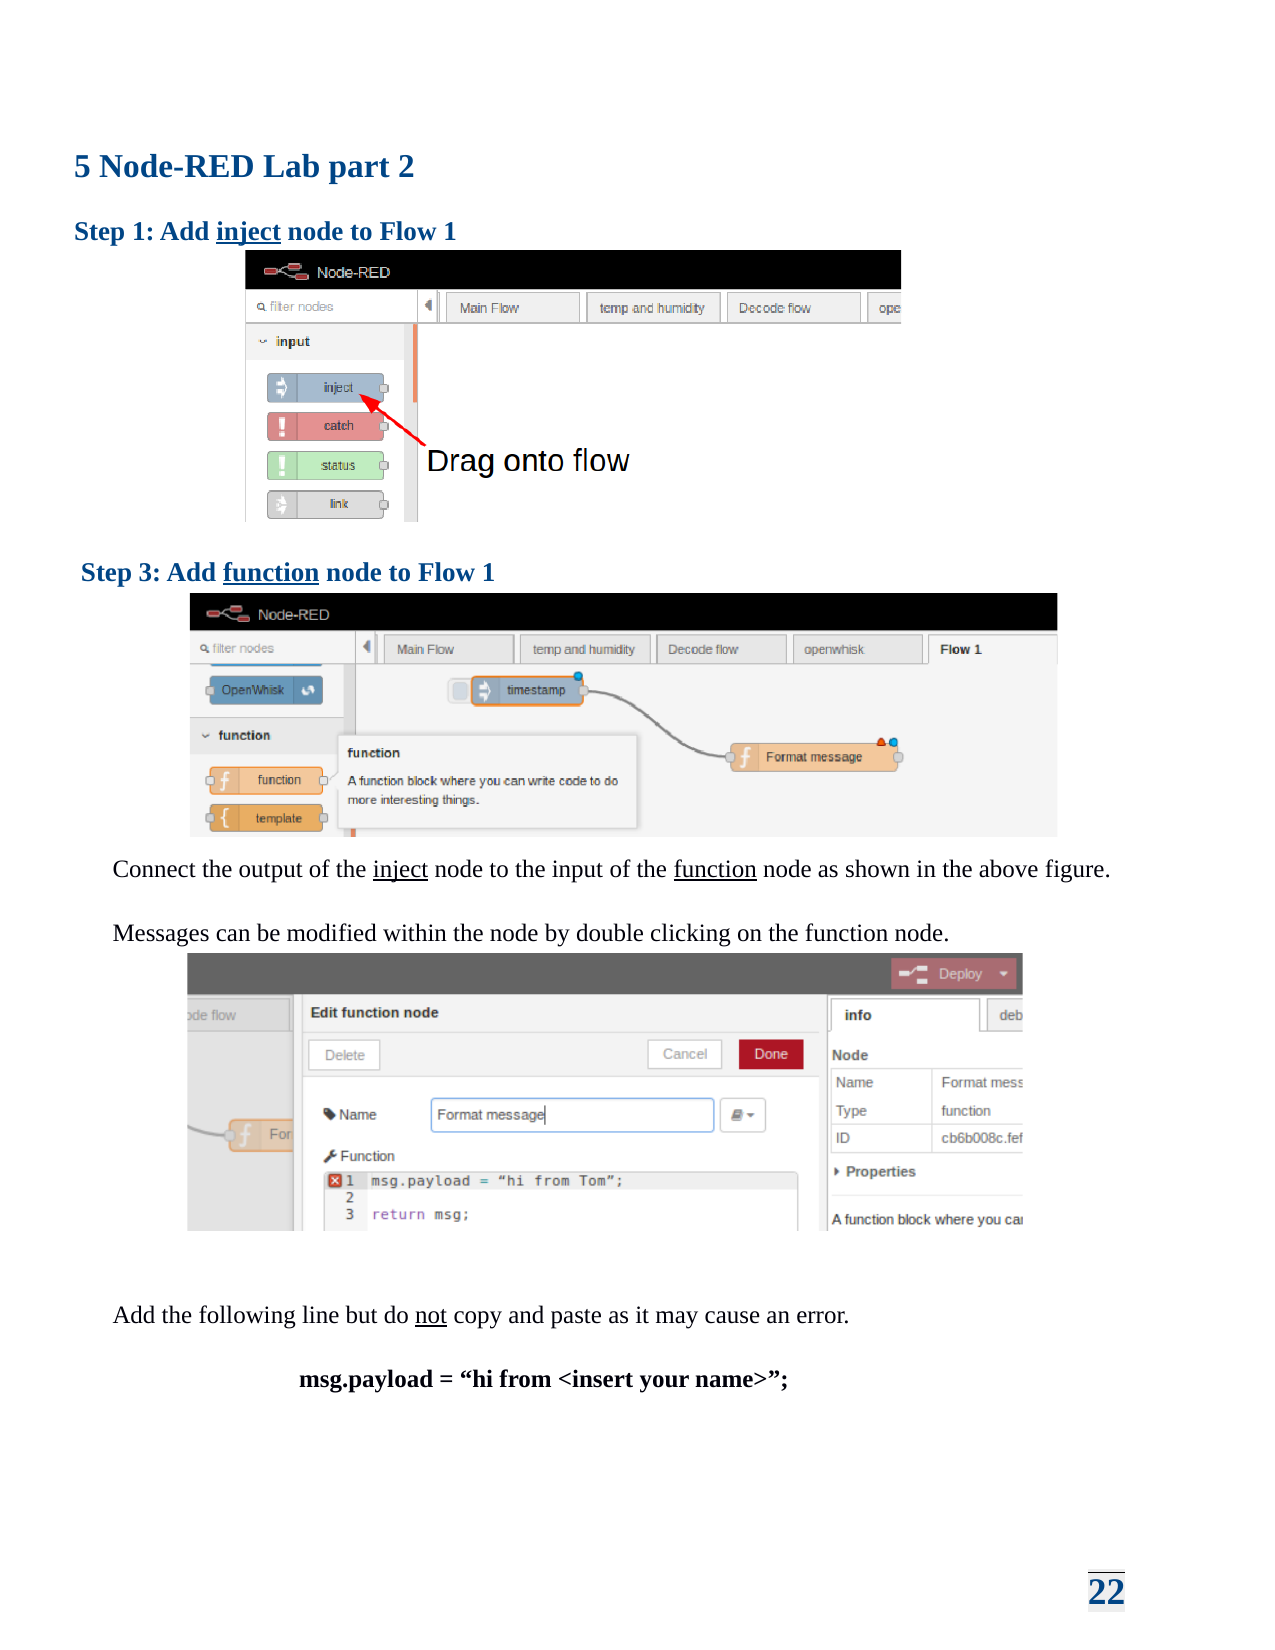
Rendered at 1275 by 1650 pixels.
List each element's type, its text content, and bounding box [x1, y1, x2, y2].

text Add the following line but do not copy and paste as it may cause an error. [112, 1300, 1125, 1329]
text Connect the output of the inject node to the input of the function node as shown in the above figure. [112, 854, 1125, 883]
text msg.payload = “hi from <insert your name>”; [112, 1364, 1125, 1393]
subtitle Step 1: Add inject node to Flow 1 [74, 215, 1125, 246]
picture [187, 953, 1023, 1231]
subtitle 5 Node-RED Lab part 2 [74, 146, 1125, 184]
picture [189, 593, 1058, 837]
picture [245, 250, 902, 522]
subtitle Step 3: Add function node to Flow 1 [74, 556, 1125, 587]
text Messages can be modified within the node by double clicking on the function node. [112, 918, 1125, 947]
